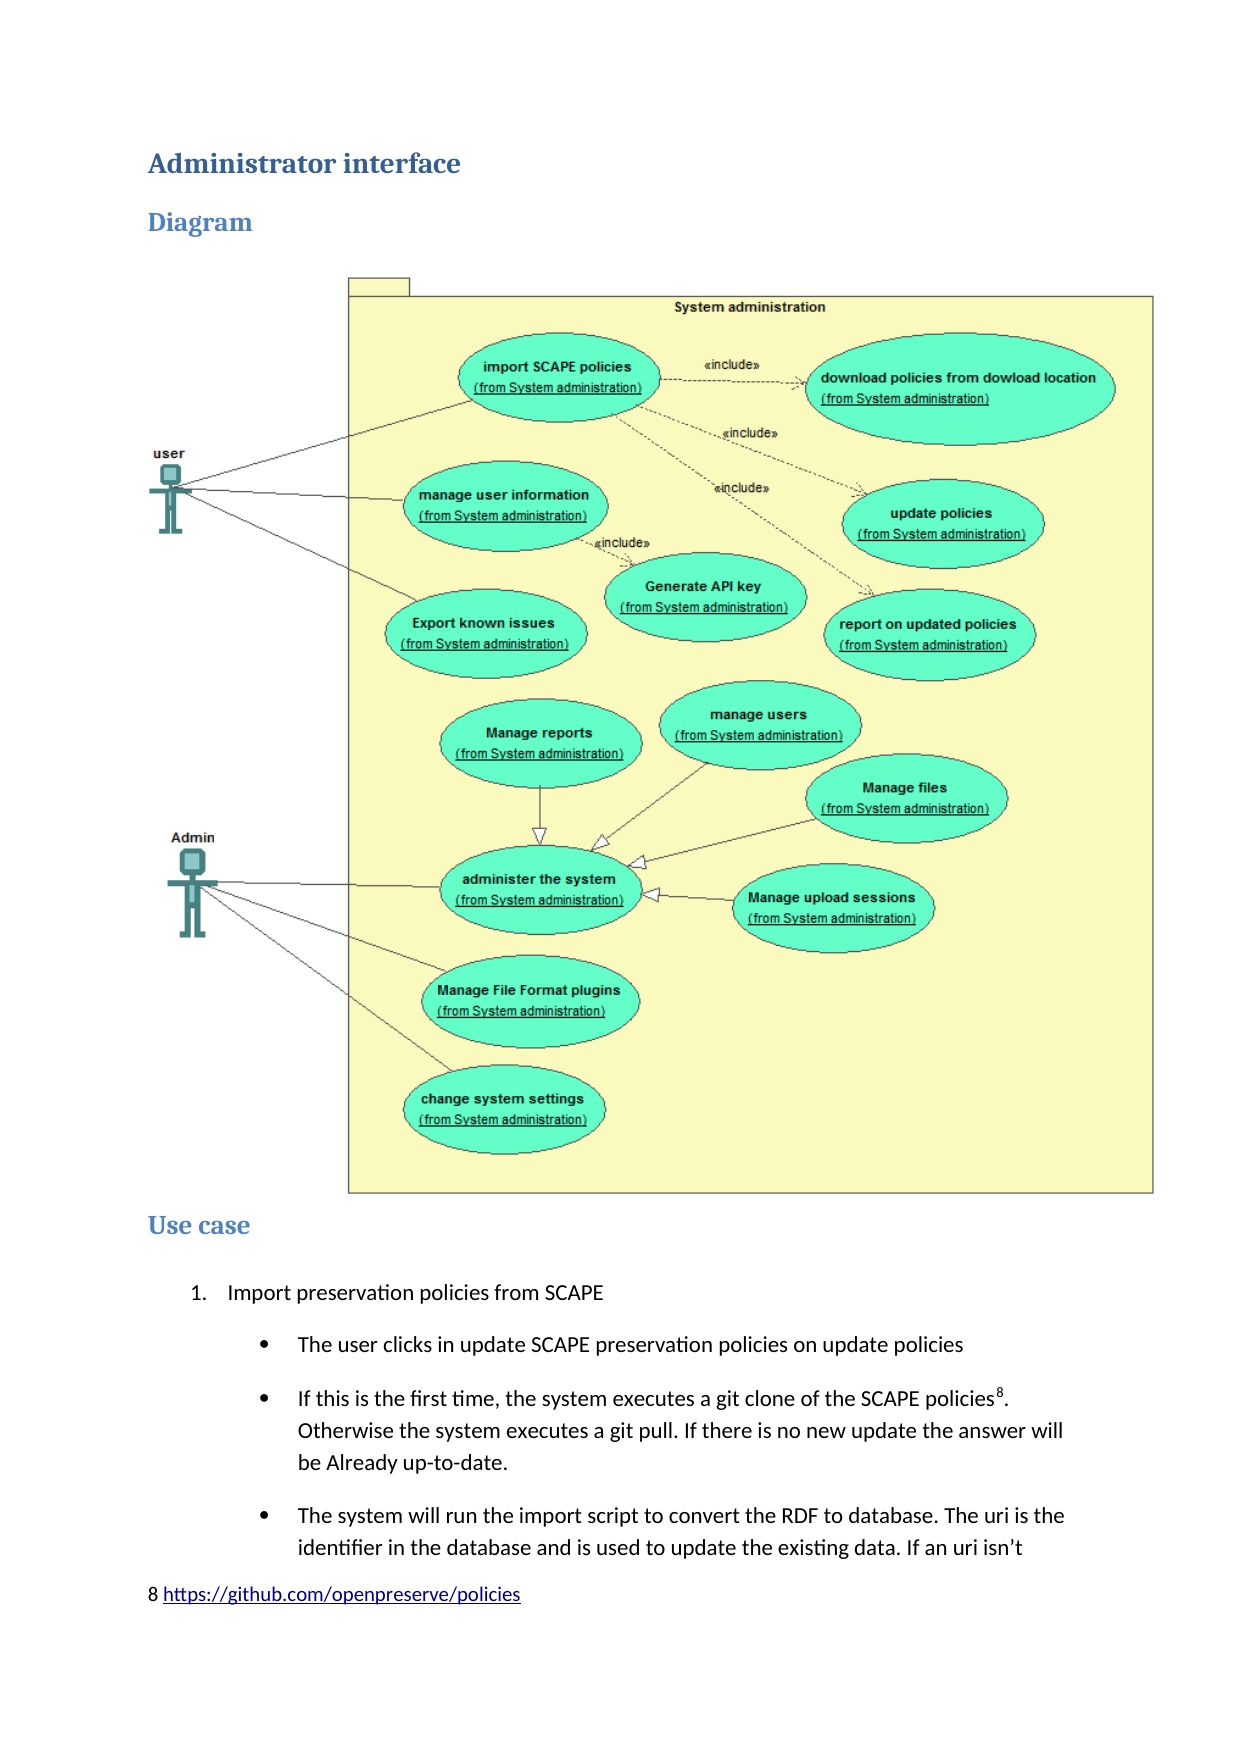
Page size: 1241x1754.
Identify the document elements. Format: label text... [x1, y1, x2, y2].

list https://github.com/openpreserve/policies [148, 1581, 1093, 1606]
list The system will run the import script to convert the RDF to database. The uri is the identifier in the database and is used to update the existing data. If an uri isn’t [260, 1501, 1093, 1561]
subtitle Administrator interface [148, 148, 1093, 181]
subtitle Use case [148, 1206, 1093, 1241]
list Import preservation policies from SCAPE [190, 1278, 1093, 1306]
picture [147, 263, 1161, 1206]
list If this is the first time, the system executes a git clone of the SCAPE policies. Otherwise the system executes a git pull. If there is no new update the answer will be Already up-to-date. [260, 1384, 1093, 1476]
list The user clicks in update SCAPE preservation policies on update policies [260, 1331, 1093, 1359]
subtitle Diagram [148, 207, 1093, 238]
